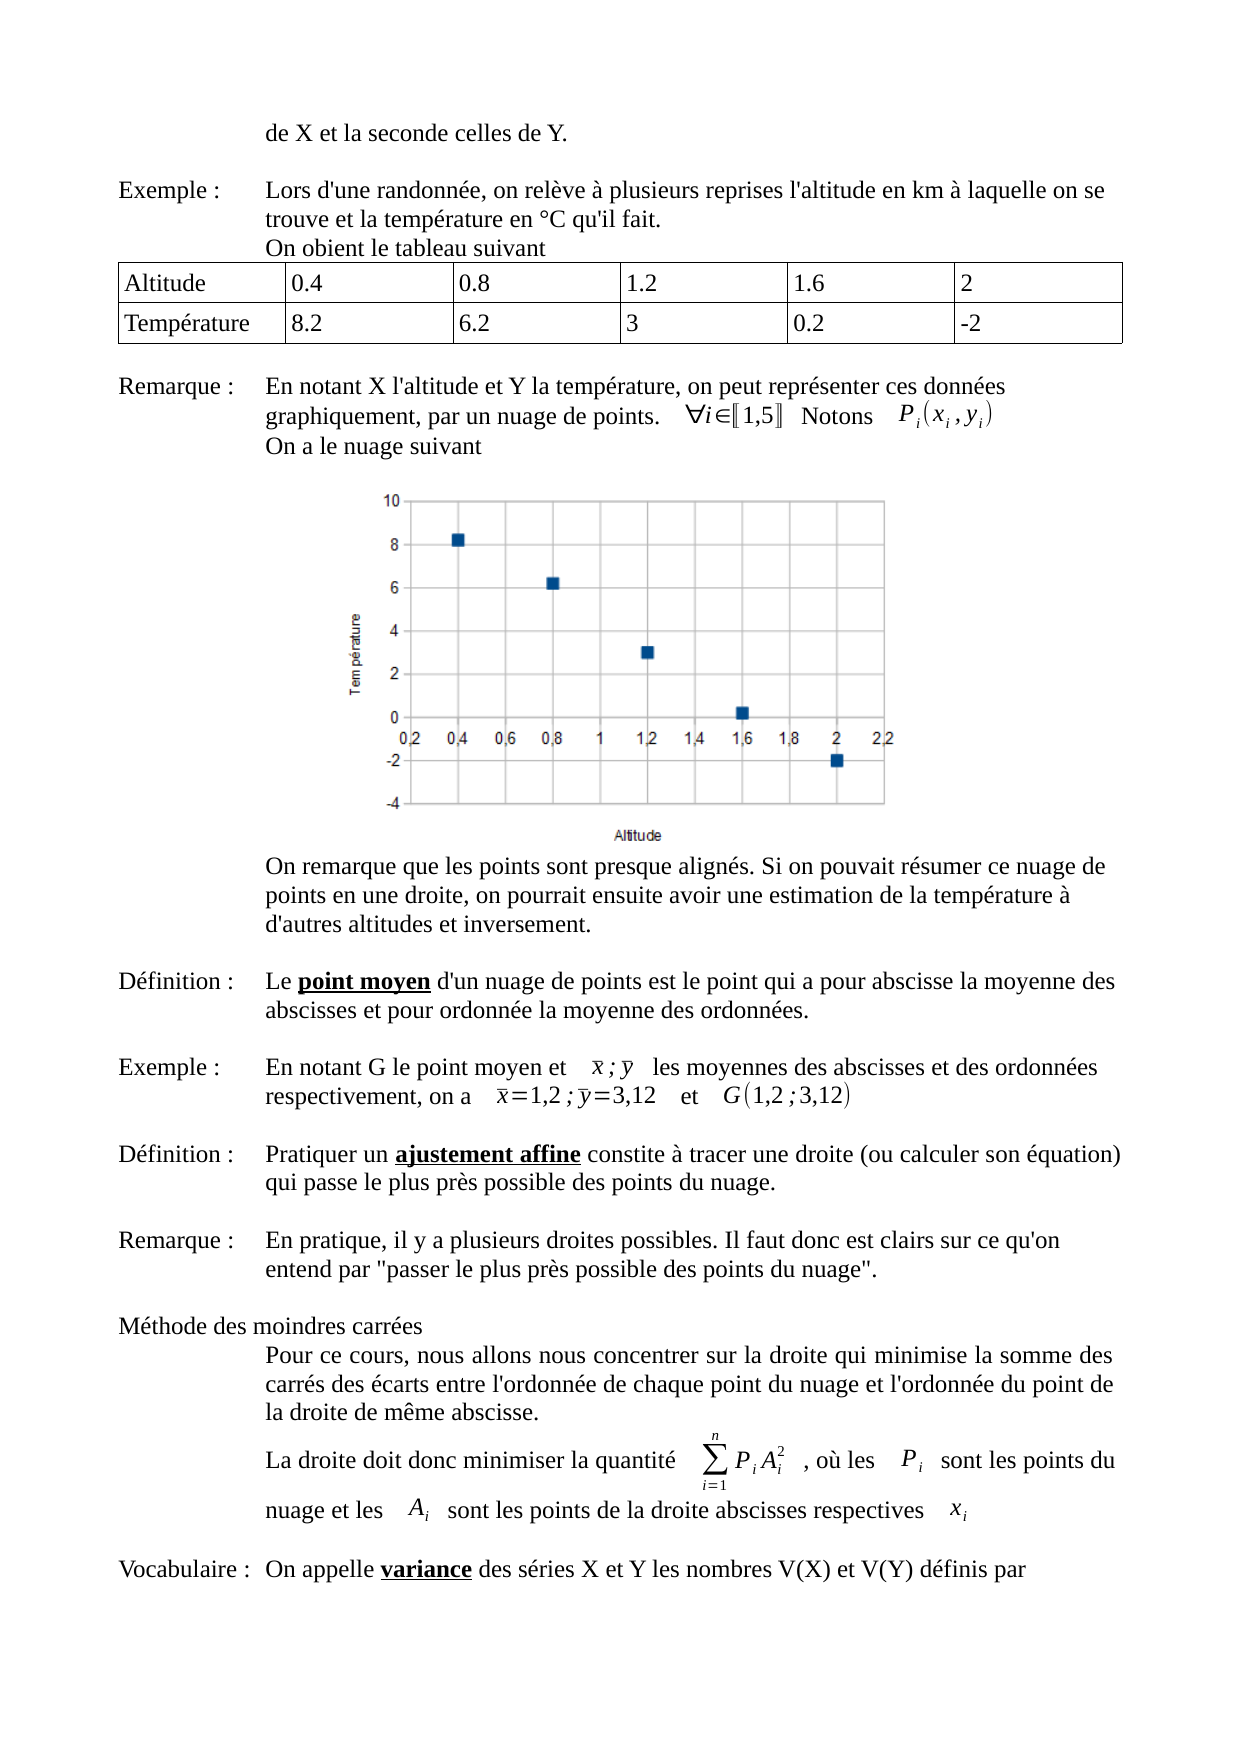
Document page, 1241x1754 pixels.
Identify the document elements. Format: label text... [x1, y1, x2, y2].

table_header 1,2 [621, 263, 787, 302]
picture [331, 460, 909, 852]
text Méthode des moindres carrées [118, 1311, 1122, 1340]
table_cell 8,2 [286, 303, 453, 342]
text Définition : Pratiquer un ajustement affine constite à tracer une droite (ou calculer son équation) qui passe le plus près possible des points du nuage. [118, 1139, 1122, 1196]
text On a le nuage suivant [118, 431, 1122, 460]
text Pour ce cours, nous allons nous concentrer sur la droite qui minimise la somme des carrés des écarts entre l'ordonnée de chaque point du nuage et l'ordonnée du point de la droite de même abscisse. [118, 1340, 1122, 1426]
table_header 2 [955, 263, 1122, 302]
text Vocabulaire : On appelle variance des séries X et Y les nombres V(X) et V(Y) définis par [118, 1554, 1122, 1582]
table_cell Température [119, 303, 285, 342]
text Définition : Le point moyen d'un nuage de points est le point qui a pour abscisse la moyenne des abscisses et pour ordonnée la moyenne des ordonnées. [118, 966, 1122, 1024]
table_header 0,8 [454, 263, 620, 302]
text Remarque : En notant X l'altitude et Y la température, on peut représenter ces données graphiquement, par un nuage de points. Notons [118, 371, 1122, 431]
text On obient le tableau suivant [118, 233, 1122, 262]
table_header Altitude [119, 263, 285, 302]
table_cell 6,2 [454, 303, 620, 342]
table_header 1,6 [788, 263, 954, 302]
text Exemple : En notant G le point moyen et les moyennes des abscisses et des ordonnées respectivement, on a et [118, 1052, 1122, 1110]
table_cell -2 [955, 303, 1122, 342]
text Remarque : Si l'effectif total est n, et les deux caractères sont notés X et Y, alors on note les valeurs prises par X et les valeurs prises par Y et on peut représenter la série par un tableau de deux lignes, la première contenant les valeurs de X et la seconde celles de Y. [118, 118, 1122, 147]
table_cell 3 [621, 303, 787, 342]
text La droite doit donc minimiser la quantité , où les sont les points du nuage et les sont les points de la droite abscisses respectives [118, 1426, 1122, 1525]
table_cell 0,2 [788, 303, 954, 342]
text Exemple : Lors d'une randonnée, on relève à plusieurs reprises l'altitude en km à laquelle on se trouve et la température en °C qu'il fait. [118, 176, 1122, 233]
table_header 0,4 [286, 263, 453, 302]
text On remarque que les points sont presque alignés. Si on pouvait résumer ce nuage de points en une droite, on pourrait ensuite avoir une estimation de la température à d'autres altitudes et inversement. [118, 460, 1122, 937]
text Remarque : En pratique, il y a plusieurs droites possibles. Il faut donc est clairs sur ce qu'on entend par "passer le plus près possible des points du nuage". [118, 1225, 1122, 1282]
